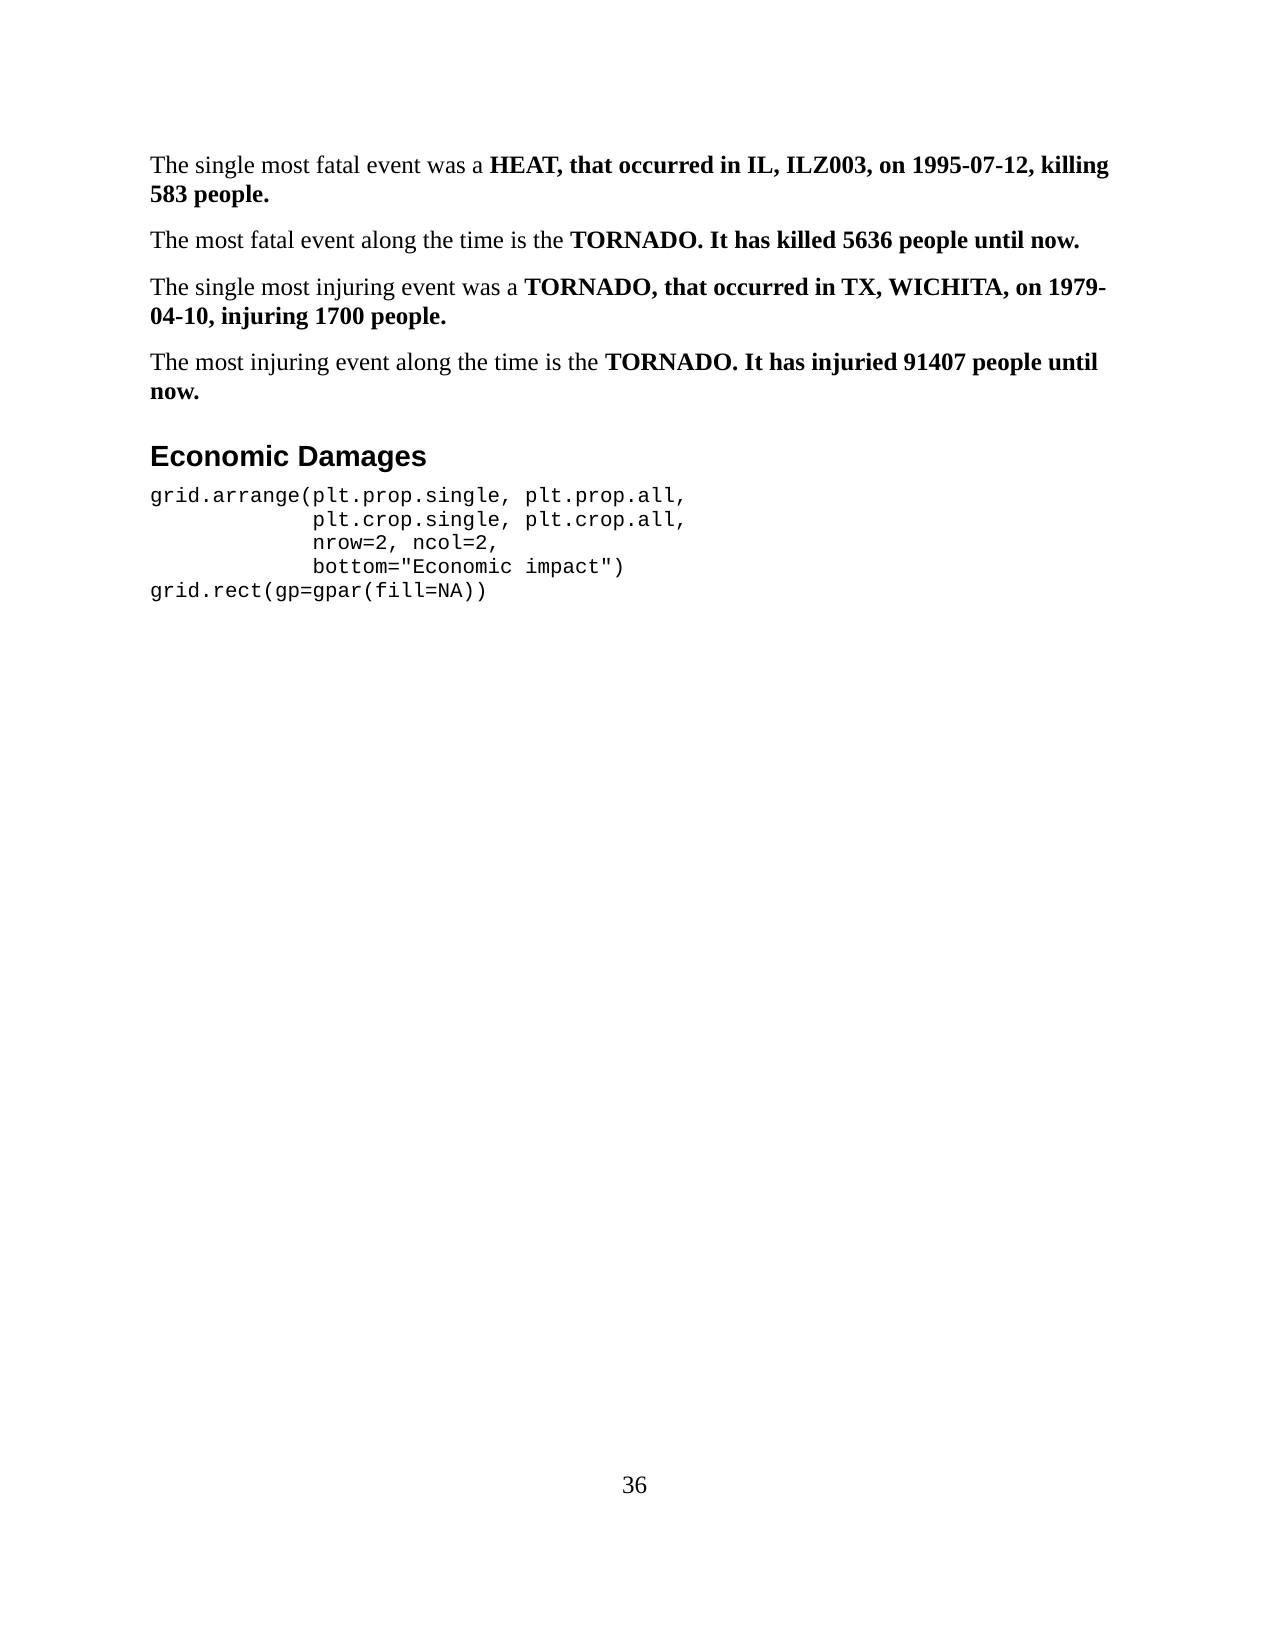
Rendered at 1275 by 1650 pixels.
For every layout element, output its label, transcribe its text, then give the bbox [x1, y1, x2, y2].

text grid.rect(gp=gpar(fill=NA)) [150, 579, 1125, 603]
text nrow=2, ncol=2, [150, 532, 1125, 556]
text The single most injuring event was a TORNADO, that occurred in TX, WICHITA, on 1979-04-10, injuring 1700 people. [150, 272, 1125, 329]
text grid.arrange(plt.prop.single, plt.prop.all, [150, 485, 1125, 509]
text plt.crop.single, plt.crop.all, [150, 509, 1125, 532]
text The most fatal event along the time is the TORNADO. It has killed 5636 people until now. [150, 225, 1125, 254]
text bottom="Economic impact") [150, 556, 1125, 579]
text The most injuring event along the time is the TORNADO. It has injuried 91407 people until now. [150, 347, 1125, 405]
subtitle Economic Damages [150, 439, 1125, 472]
text The single most fatal event was a HEAT, that occurred in IL, ILZ003, on 1995-07-12, killing 583 people. [150, 150, 1125, 207]
